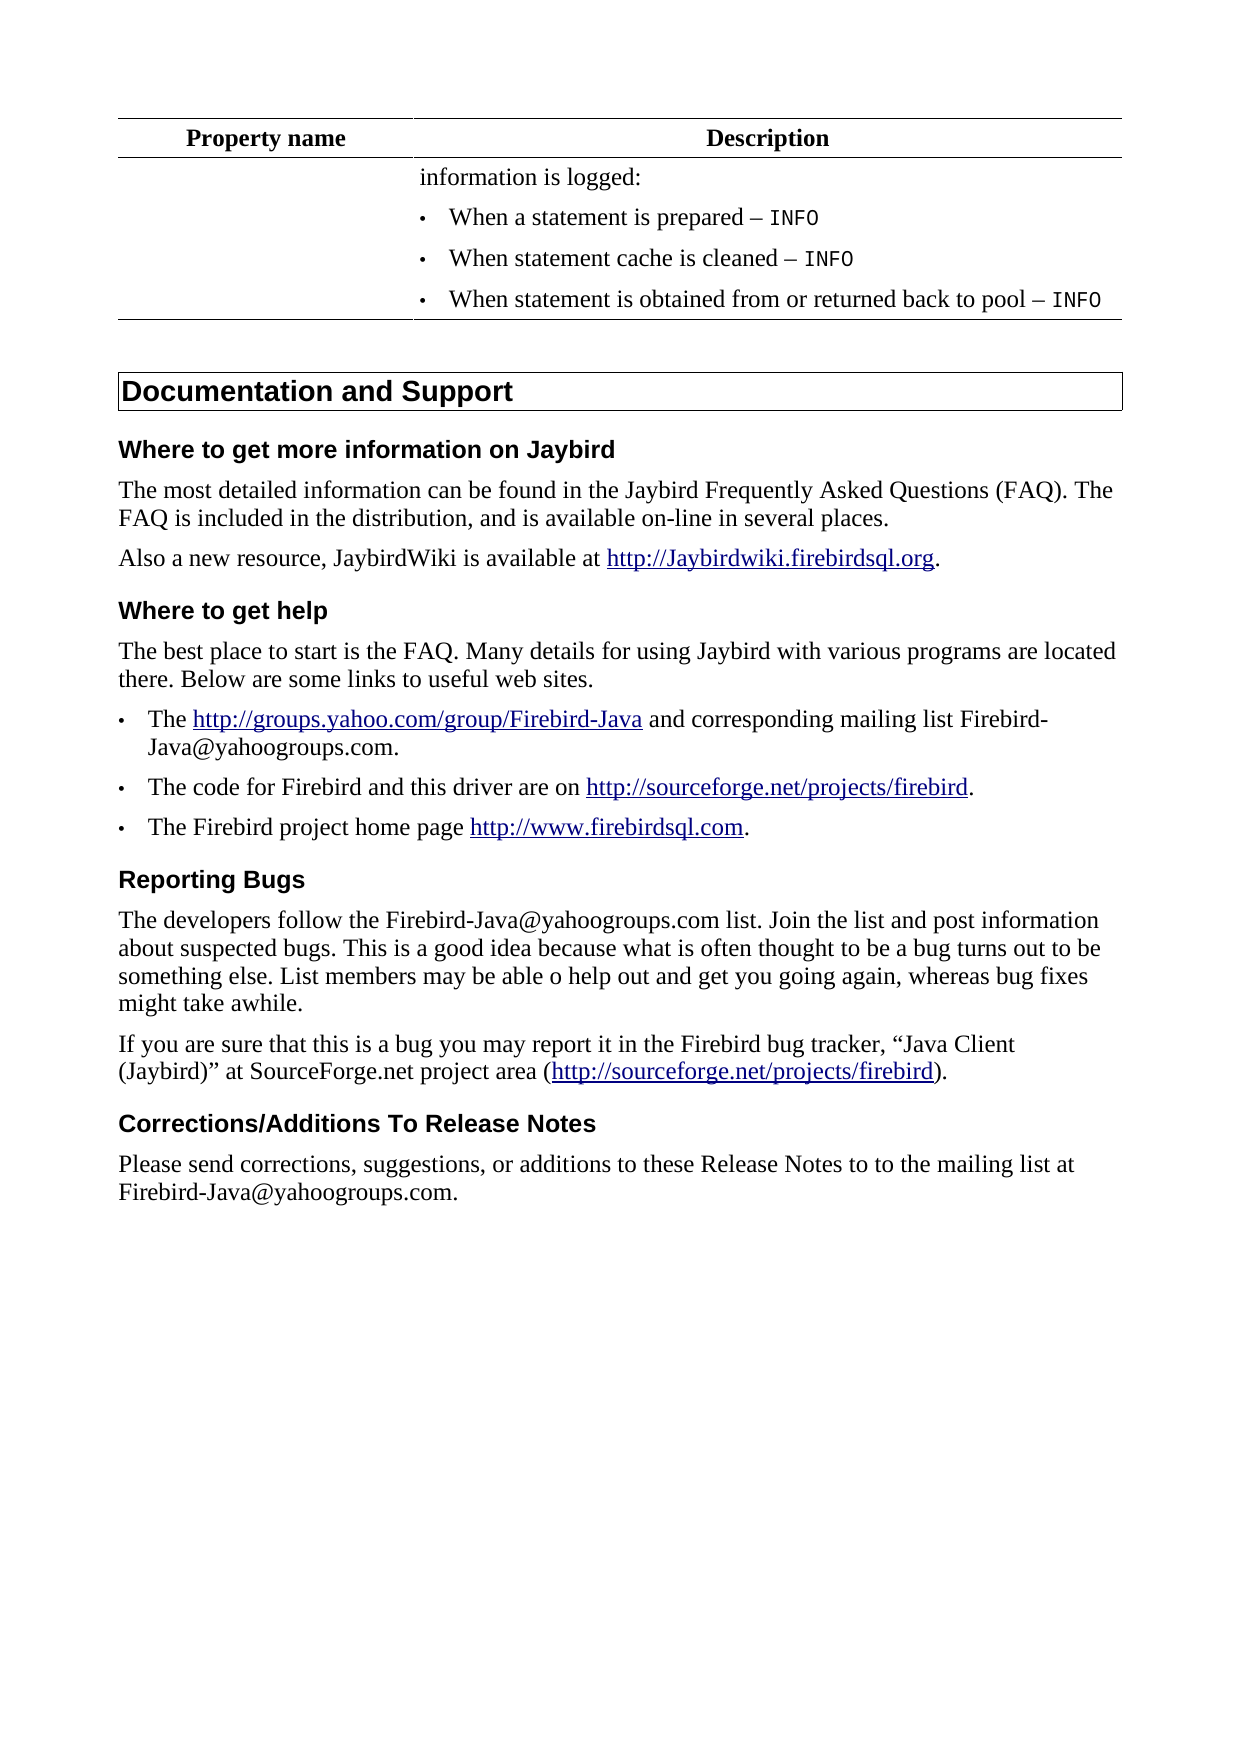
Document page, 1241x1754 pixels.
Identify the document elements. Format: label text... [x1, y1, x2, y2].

list The code for Firebird and this driver are on http://sourceforge.net/projects/firebird. [118, 773, 1122, 801]
table_header Description [414, 119, 1122, 157]
subtitle Reporting Bugs [118, 866, 1122, 894]
subtitle Where to get help [118, 597, 1122, 624]
text Also a new resource, JaybirdWiki is available at http://Jaybirdwiki.firebirdsql.org. [118, 544, 1122, 572]
table_cell information is logged: When a statement is prepared – INFO When statement cache is cleaned – INFO When statement is obtained from or returned back to pool – INFO [414, 158, 1122, 319]
text The best place to start is the FAQ. Many details for using Jaybird with various programs are located there. Below are some links to useful web sites. [118, 637, 1122, 692]
table_header Property name [118, 119, 413, 157]
subtitle Documentation and Support [119, 373, 1122, 410]
text The most detailed information can be found in the Jaybird Frequently Asked Questions (FAQ). The FAQ is included in the distribution, and is available on-line in several places. [118, 476, 1122, 531]
text Please send corrections, suggestions, or additions to these Release Notes to to the mailing list at Firebird-Java@yahoogroups.com. [118, 1151, 1122, 1206]
list The Firebird project home page http://www.firebirdsql.com. [118, 813, 1122, 841]
list The http://groups.yahoo.com/group/Firebird-Java and corresponding mailing list Firebird-Java@yahoogroups.com. [118, 705, 1122, 760]
table_cell [118, 158, 413, 319]
text If you are sure that this is a bug you may report it in the Firebird bug tracker, “Java Client (Jaybird)” at SourceForge.net project area (http://sourceforge.net/projects/firebird). [118, 1030, 1122, 1085]
subtitle Where to get more information on Jaybird [118, 435, 1122, 463]
subtitle Corrections/Additions To Release Notes [118, 1110, 1122, 1138]
text The developers follow the Firebird-Java@yahoogroups.com list. Join the list and post information about suspected bugs. This is a good idea because what is often thought to be a bug turns out to be something else. List members may be able o help out and get you going again, whereas bug fixes might take awhile. [118, 906, 1122, 1017]
